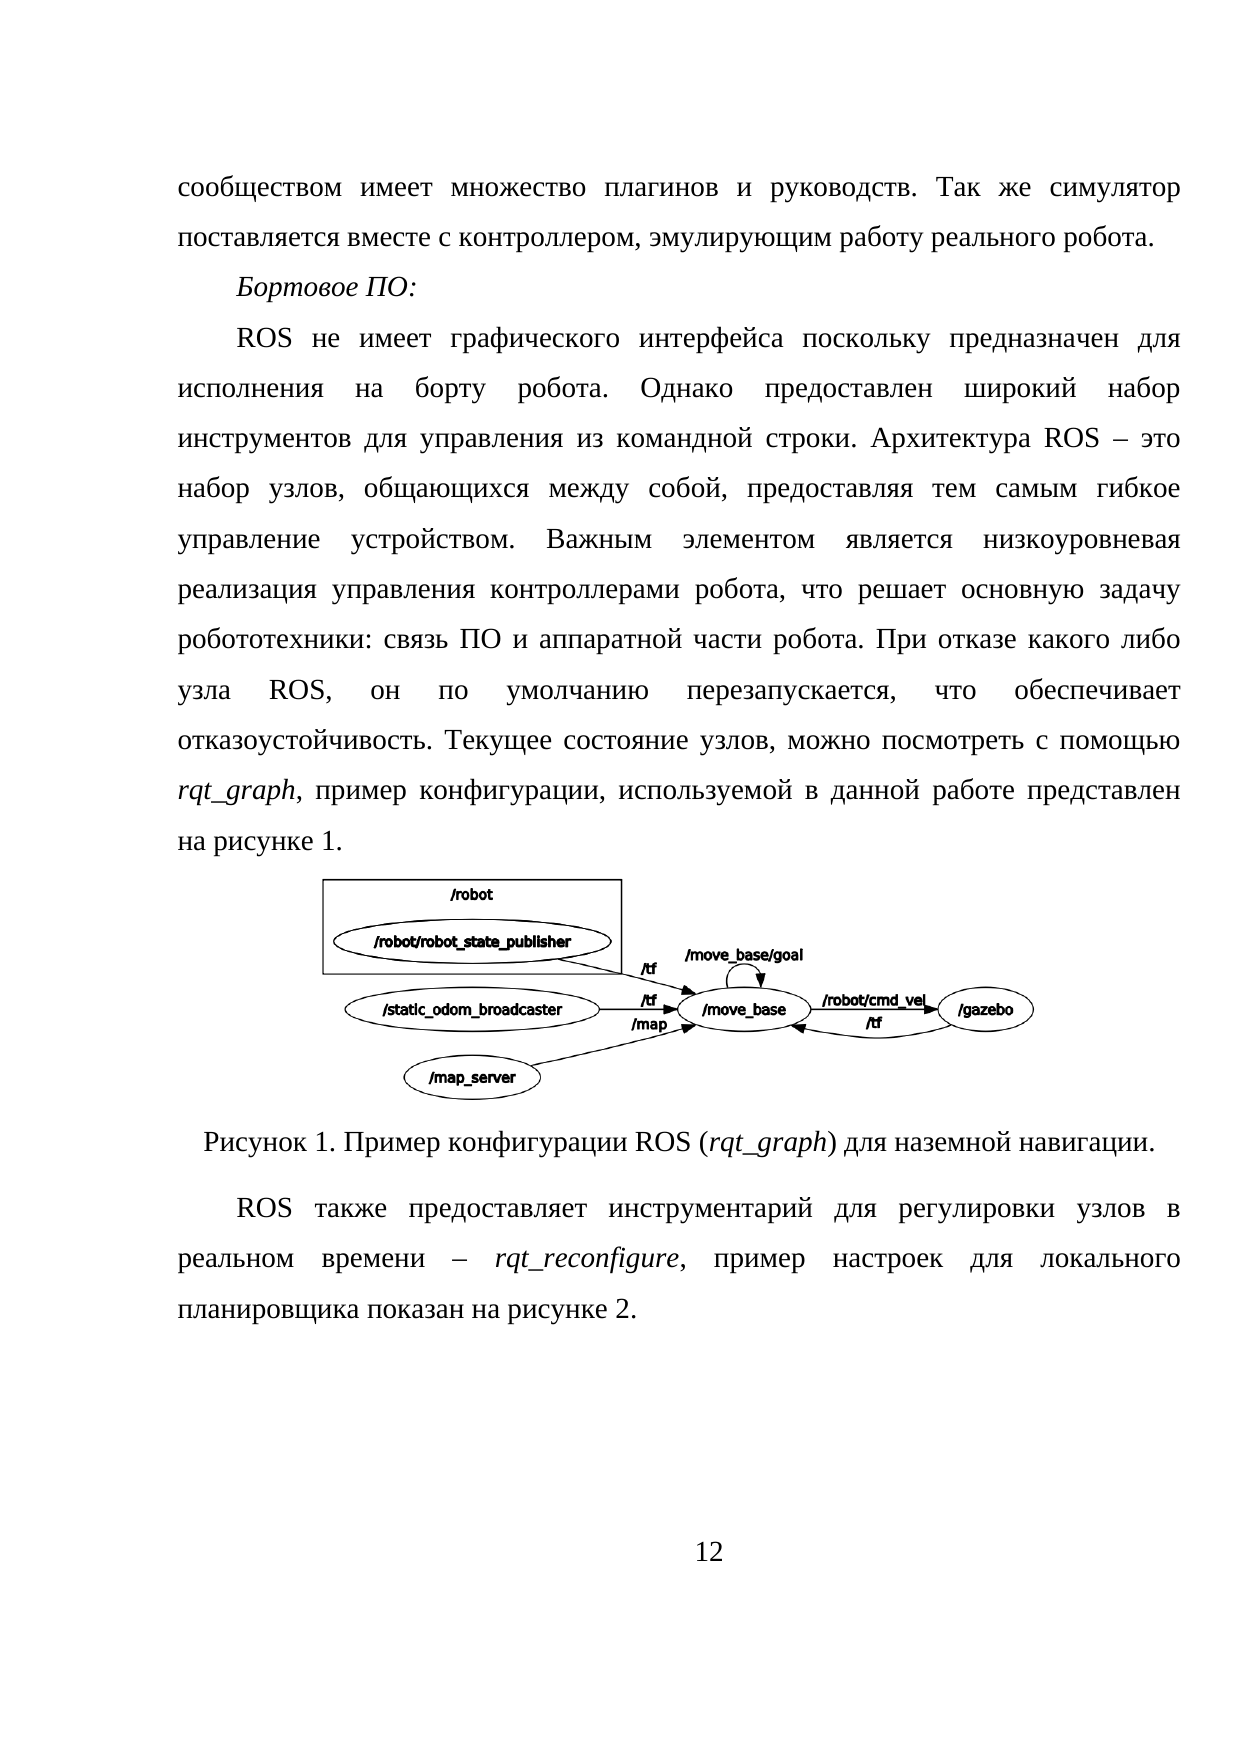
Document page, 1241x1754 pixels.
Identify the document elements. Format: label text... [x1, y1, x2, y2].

text сообществом имеет множество плагинов и руководств. Так же симулятор поставляется вместе с контроллером, эмулирующим работу реального робота. [177, 169, 1181, 253]
text Рисунок 1. Пример конфигурации ROS (rqt_graph) для наземной навигации. [177, 873, 1181, 1157]
text ROS не имеет графического интерфейса поскольку предназначен для исполнения на борту робота. Однако предоставлен широкий набор инструментов для управления из командной строки. Архитектура ROS – это набор узлов, общающихся между собой, предоставляя тем самым гибкое управление устройством. Важным элементом является низкоуровневая реализация управления контроллерами робота, что решает основную задачу робототехники: связь ПО и аппаратной части робота. При отказе какого либо узла ROS, он по умолчанию перезапускается, что обеспечивает отказоустойчивость. Текущее состояние узлов, можно посмотреть с помощью rqt_graph, пример конфигурации, используемой в данной работе представлен на рисунке 1. [177, 320, 1181, 856]
text Бортовое ПО: [177, 269, 1181, 303]
picture [317, 873, 1041, 1107]
text ROS также предоставляет инструментарий для регулировки узлов в реальном времени – rqt_reconfigure, пример настроек для локального планировщика показан на рисунке 2. [177, 1190, 1181, 1324]
